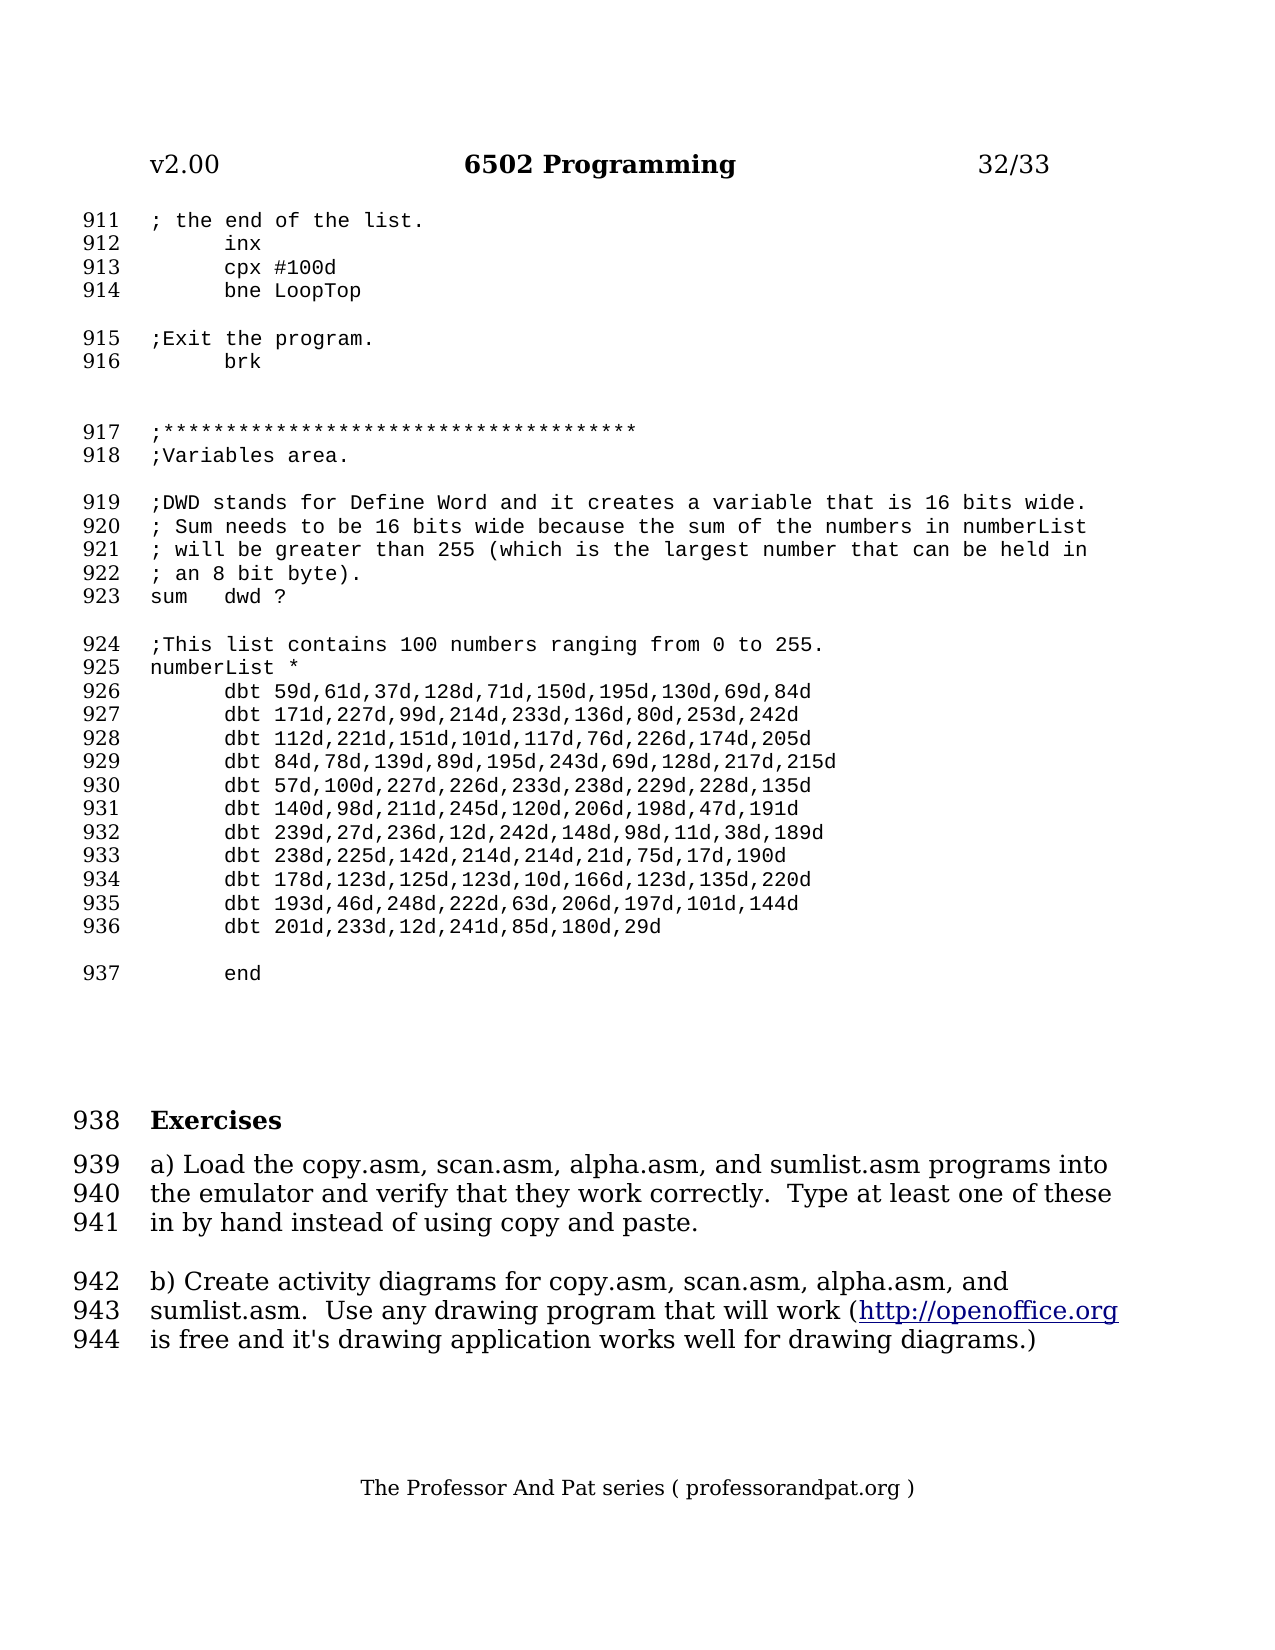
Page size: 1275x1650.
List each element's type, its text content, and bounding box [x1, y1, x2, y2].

text dbt 57d,100d,227d,226d,233d,238d,229d,228d,135d [150, 775, 1125, 798]
text dbt 178d,123d,125d,123d,10d,166d,123d,135d,220d [150, 869, 1125, 893]
text dbt 239d,27d,236d,12d,242d,148d,98d,11d,38d,189d [150, 822, 1125, 846]
text dbt 59d,61d,37d,128d,71d,150d,195d,130d,69d,84d [150, 681, 1125, 704]
text ;DWD stands for Define Word and it creates a variable that is 16 bits wide. [150, 492, 1125, 516]
text numberList * [150, 657, 1125, 681]
text end [150, 963, 1125, 987]
text dbt 140d,98d,211d,245d,120d,206d,198d,47d,191d [150, 798, 1125, 822]
text bne LoopTop [150, 281, 1125, 304]
text dbt 201d,233d,12d,241d,85d,180d,29d [150, 916, 1125, 940]
subtitle Exercises [150, 1106, 1125, 1135]
text ;Exit the program. [150, 328, 1125, 351]
text brk [150, 351, 1125, 375]
text ;************************************** [150, 422, 1125, 445]
text a) Load the copy.asm, scan.asm, alpha.asm, and sumlist.asm programs into the emulator and verify that they work correctly. Type at least one of these in by hand instead of using copy and paste. [150, 1150, 1125, 1238]
text ; will be greater than 255 (which is the largest number that can be held in [150, 539, 1125, 563]
text b) Create activity diagrams for copy.asm, scan.asm, alpha.asm, and sumlist.asm. Use any drawing program that will work (http://openoffice.org is free and it's drawing application works well for drawing diagrams.) [150, 1267, 1125, 1355]
text ;This list contains 100 numbers ranging from 0 to 255. [150, 634, 1125, 657]
text ; an 8 bit byte). [150, 563, 1125, 587]
text ; Sum needs to be 16 bits wide because the sum of the numbers in numberList [150, 516, 1125, 539]
text ;Variables area. [150, 445, 1125, 469]
text cpx #100d [150, 257, 1125, 281]
text dbt 171d,227d,99d,214d,233d,136d,80d,253d,242d [150, 704, 1125, 728]
text sum dwd ? [150, 587, 1125, 610]
text dbt 193d,46d,248d,222d,63d,206d,197d,101d,144d [150, 893, 1125, 916]
text dbt 112d,221d,151d,101d,117d,76d,226d,174d,205d [150, 728, 1125, 751]
text dbt 84d,78d,139d,89d,195d,243d,69d,128d,217d,215d [150, 751, 1125, 775]
text inx [150, 233, 1125, 257]
text dbt 238d,225d,142d,214d,214d,21d,75d,17d,190d [150, 846, 1125, 869]
text ; the end of the list. [150, 210, 1125, 233]
